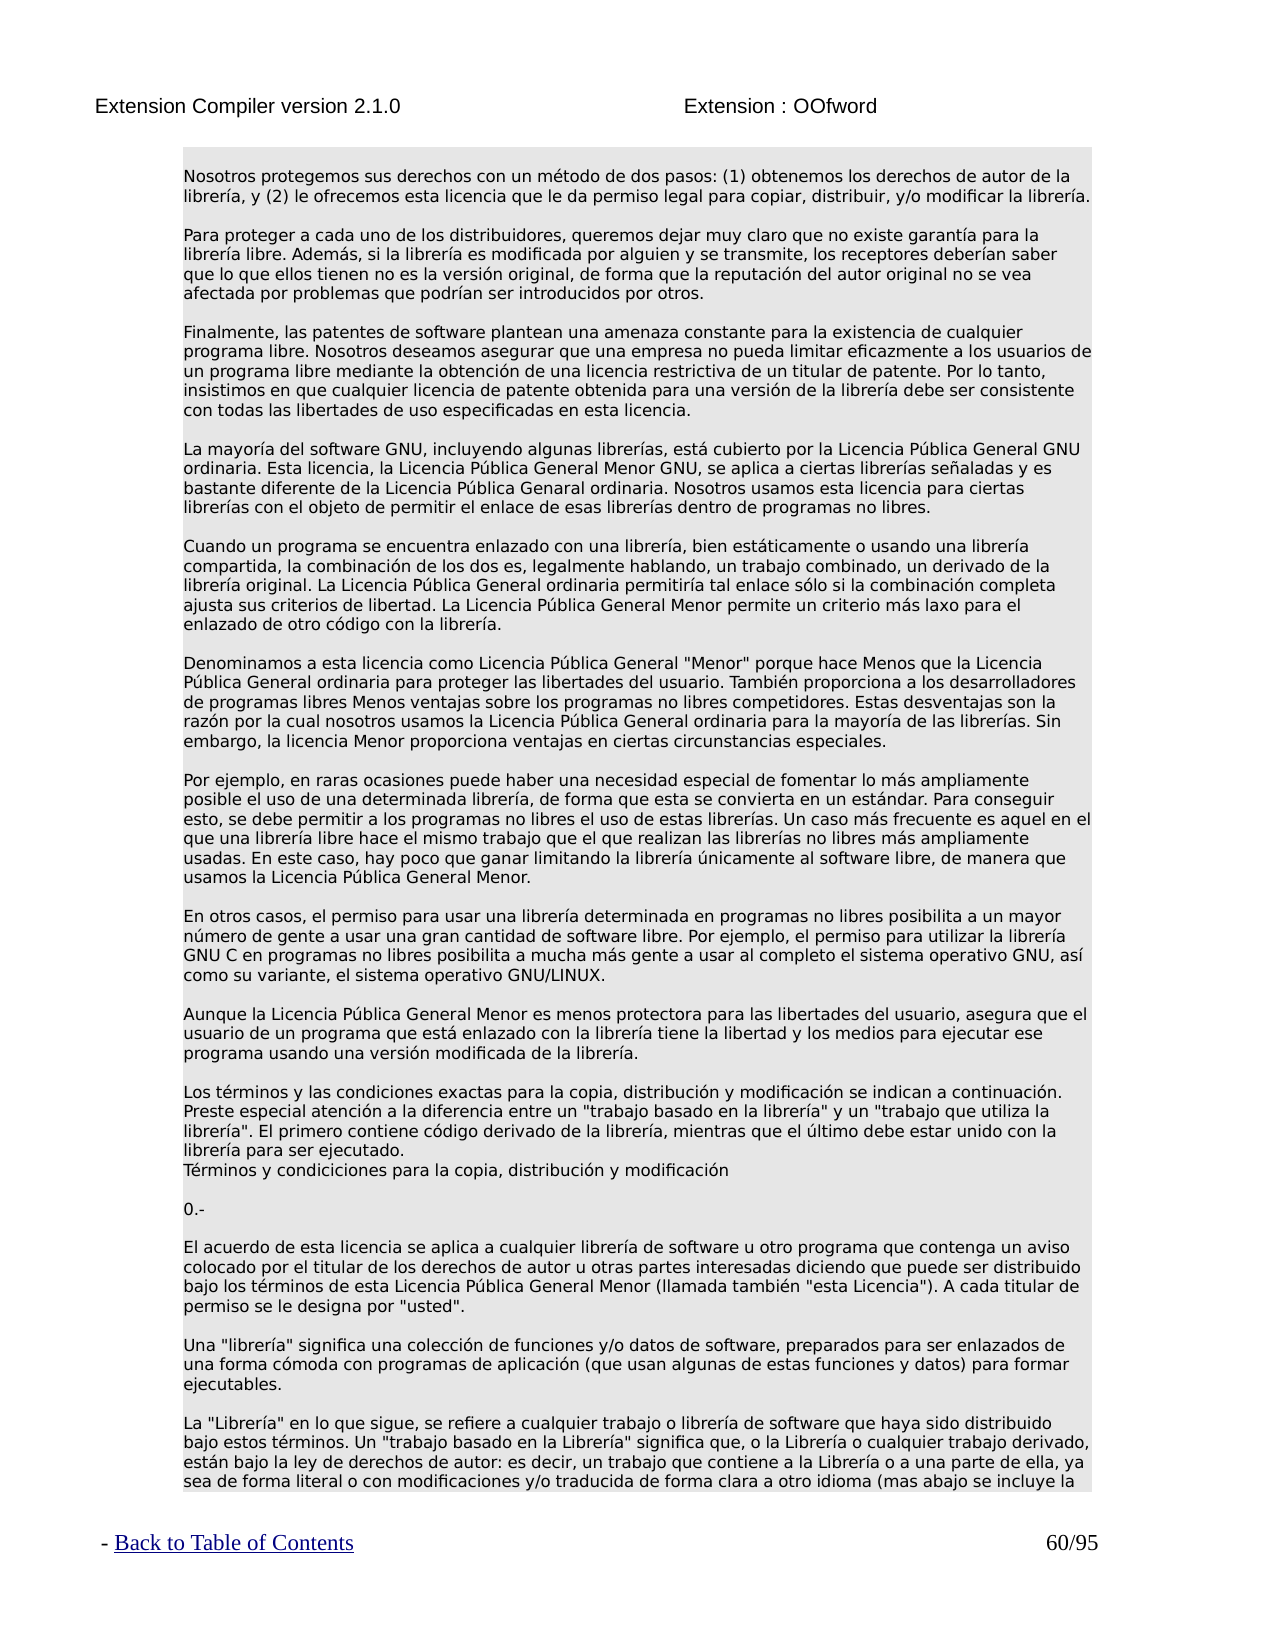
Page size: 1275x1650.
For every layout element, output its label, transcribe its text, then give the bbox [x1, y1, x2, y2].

text Denominamos a esta licencia como Licencia Pública General "Menor" porque hace Menos que la Licencia Pública General ordinaria para proteger las libertades del usuario. También proporciona a los desarrolladores de programas libres Menos ventajas sobre los programas no libres competidores. Estas desventajas son la razón por la cual nosotros usamos la Licencia Pública General ordinaria para la mayoría de las librerías. Sin embargo, la licencia Menor proporciona ventajas en ciertas circunstancias especiales. [183, 654, 1092, 751]
text Cuando un programa se encuentra enlazado con una librería, bien estáticamente o usando una librería compartida, la combinación de los dos es, legalmente hablando, un trabajo combinado, un derivado de la librería original. La Licencia Pública General ordinaria permitiría tal enlace sólo si la combinación completa ajusta sus criterios de libertad. La Licencia Pública General Menor permite un criterio más laxo para el enlazado de otro código con la librería. [183, 537, 1092, 634]
text Aunque la Licencia Pública General Menor es menos protectora para las libertades del usuario, asegura que el usuario de un programa que está enlazado con la librería tiene la libertad y los medios para ejecutar ese programa usando una versión modificada de la librería. [183, 1004, 1092, 1063]
text Una "librería" significa una colección de funciones y/o datos de software, preparados para ser enlazados de una forma cómoda con programas de aplicación (que usan algunas de estas funciones y datos) para formar ejecutables. [183, 1336, 1092, 1394]
text La "Librería" en lo que sigue, se refiere a cualquier trabajo o librería de software que haya sido distribuido bajo estos términos. Un "trabajo basado en la Librería" significa que, o la Librería o cualquier trabajo derivado, están bajo la ley de derechos de autor: es decir, un trabajo que contiene a la Librería o a una parte de ella, ya sea de forma literal o con modificaciones y/o traducida de forma clara a otro idioma (mas abajo se incluye la [183, 1414, 1092, 1492]
text Para proteger a cada uno de los distribuidores, queremos dejar muy claro que no existe garantía para la librería libre. Además, si la librería es modificada por alguien y se transmite, los receptores deberían saber que lo que ellos tienen no es la versión original, de forma que la reputación del autor original no se vea afectada por problemas que podrían ser introducidos por otros. [183, 225, 1092, 303]
text 0.- [183, 1199, 1092, 1219]
text El acuerdo de esta licencia se aplica a cualquier librería de software u otro programa que contenga un aviso colocado por el titular de los derechos de autor u otras partes interesadas diciendo que puede ser distribuido bajo los términos de esta Licencia Pública General Menor (llamada también "esta Licencia"). A cada titular de permiso se le designa por "usted". [183, 1238, 1092, 1316]
text Términos y condiciciones para la copia, distribución y modificación [183, 1160, 1092, 1180]
text La mayoría del software GNU, incluyendo algunas librerías, está cubierto por la Licencia Pública General GNU ordinaria. Esta licencia, la Licencia Pública General Menor GNU, se aplica a ciertas librerías señaladas y es bastante diferente de la Licencia Pública Genaral ordinaria. Nosotros usamos esta licencia para ciertas librerías con el objeto de permitir el enlace de esas librerías dentro de programas no libres. [183, 440, 1092, 518]
text Los términos y las condiciones exactas para la copia, distribución y modificación se indican a continuación. Preste especial atención a la diferencia entre un "trabajo basado en la librería" y un "trabajo que utiliza la librería". El primero contiene código derivado de la librería, mientras que el último debe estar unido con la librería para ser ejecutado. [183, 1082, 1092, 1160]
text En otros casos, el permiso para usar una librería determinada en programas no libres posibilita a un mayor número de gente a usar una gran cantidad de software libre. Por ejemplo, el permiso para utilizar la librería GNU C en programas no libres posibilita a mucha más gente a usar al completo el sistema operativo GNU, así como su variante, el sistema operativo GNU/LINUX. [183, 907, 1092, 985]
text Por ejemplo, en raras ocasiones puede haber una necesidad especial de fomentar lo más ampliamente posible el uso de una determinada librería, de forma que esta se convierta en un estándar. Para conseguir esto, se debe permitir a los programas no libres el uso de estas librerías. Un caso más frecuente es aquel en el que una librería libre hace el mismo trabajo que el que realizan las librerías no libres más ampliamente usadas. En este caso, hay poco que ganar limitando la librería únicamente al software libre, de manera que usamos la Licencia Pública General Menor. [183, 771, 1092, 888]
text Nosotros protegemos sus derechos con un método de dos pasos: (1) obtenemos los derechos de autor de la librería, y (2) le ofrecemos esta licencia que le da permiso legal para copiar, distribuir, y/o modificar la librería. [183, 167, 1092, 206]
text Finalmente, las patentes de software plantean una amenaza constante para la existencia de cualquier programa libre. Nosotros deseamos asegurar que una empresa no pueda limitar eficazmente a los usuarios de un programa libre mediante la obtención de una licencia restrictiva de un titular de patente. Por lo tanto, insistimos en que cualquier licencia de patente obtenida para una versión de la librería debe ser consistente con todas las libertades de uso especificadas en esta licencia. [183, 323, 1092, 420]
